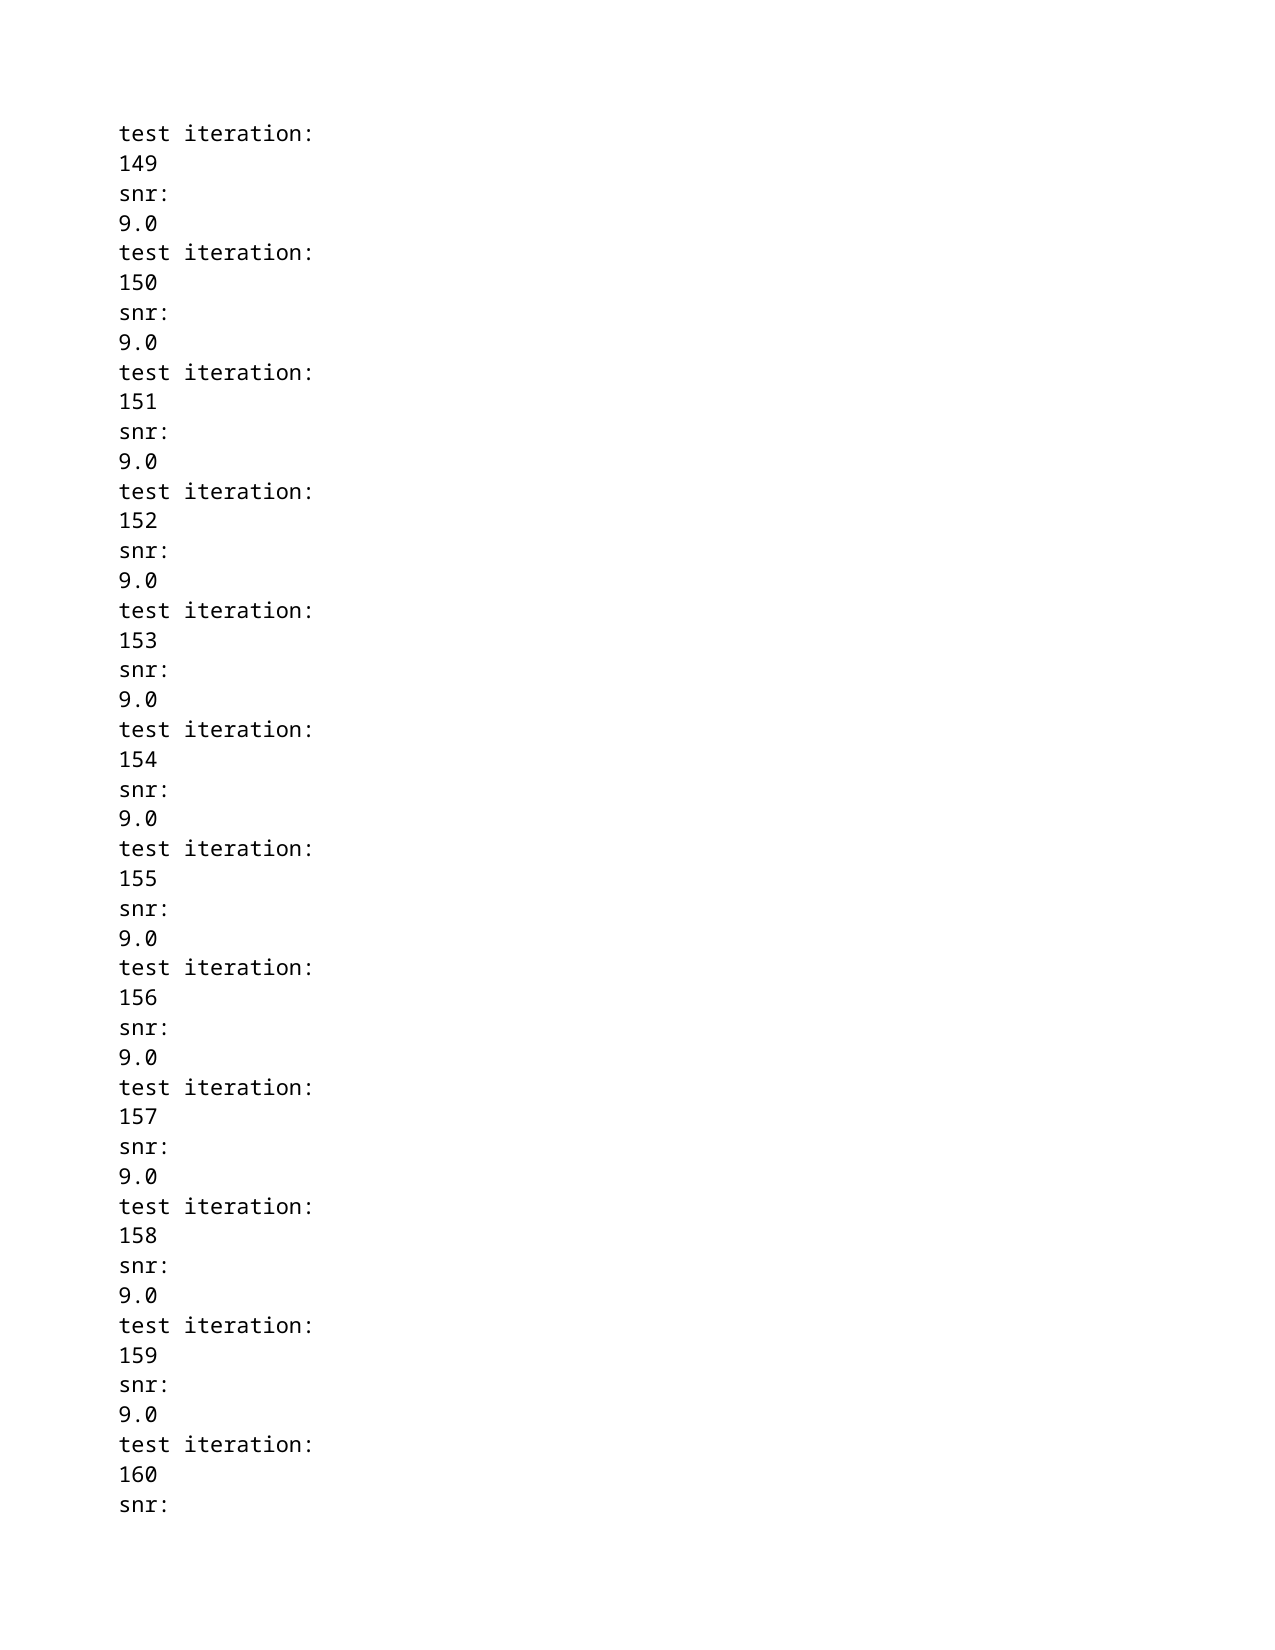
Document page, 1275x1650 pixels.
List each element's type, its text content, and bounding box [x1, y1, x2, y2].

text 160 [118, 1459, 1157, 1488]
text snr: [118, 773, 1157, 803]
text 156 [118, 982, 1157, 1012]
text snr: [118, 297, 1157, 327]
text 9.0 [118, 1399, 1157, 1429]
text test iteration: [118, 1429, 1157, 1459]
text 9.0 [118, 684, 1157, 714]
text 9.0 [118, 446, 1157, 476]
text 152 [118, 505, 1157, 535]
text 9.0 [118, 1161, 1157, 1191]
text 155 [118, 863, 1157, 893]
text 149 [118, 148, 1157, 178]
text 9.0 [118, 922, 1157, 952]
text snr: [118, 1131, 1157, 1161]
text 150 [118, 267, 1157, 297]
text snr: [118, 1012, 1157, 1042]
text snr: [118, 1369, 1157, 1399]
text snr: [118, 416, 1157, 446]
text test iteration: [118, 1310, 1157, 1339]
text 153 [118, 624, 1157, 654]
text test iteration: [118, 237, 1157, 267]
text test iteration: [118, 1191, 1157, 1220]
text 151 [118, 386, 1157, 416]
text 154 [118, 744, 1157, 773]
text test iteration: [118, 595, 1157, 624]
text test iteration: [118, 714, 1157, 744]
text 158 [118, 1220, 1157, 1250]
text test iteration: [118, 356, 1157, 386]
text 9.0 [118, 327, 1157, 356]
text test iteration: [118, 952, 1157, 982]
text 159 [118, 1339, 1157, 1369]
text 9.0 [118, 207, 1157, 237]
text snr: [118, 178, 1157, 207]
text snr: [118, 893, 1157, 922]
text test iteration: [118, 833, 1157, 863]
text 9.0 [118, 565, 1157, 595]
text 9.0 [118, 1042, 1157, 1071]
text 9.0 [118, 803, 1157, 833]
text test iteration: [118, 1071, 1157, 1101]
text test iteration: [118, 118, 1157, 148]
text snr: [118, 1250, 1157, 1280]
text snr: [118, 654, 1157, 684]
text snr: [118, 1488, 1157, 1518]
text 9.0 [118, 1280, 1157, 1310]
text snr: [118, 535, 1157, 565]
text test iteration: [118, 476, 1157, 505]
text 157 [118, 1101, 1157, 1131]
